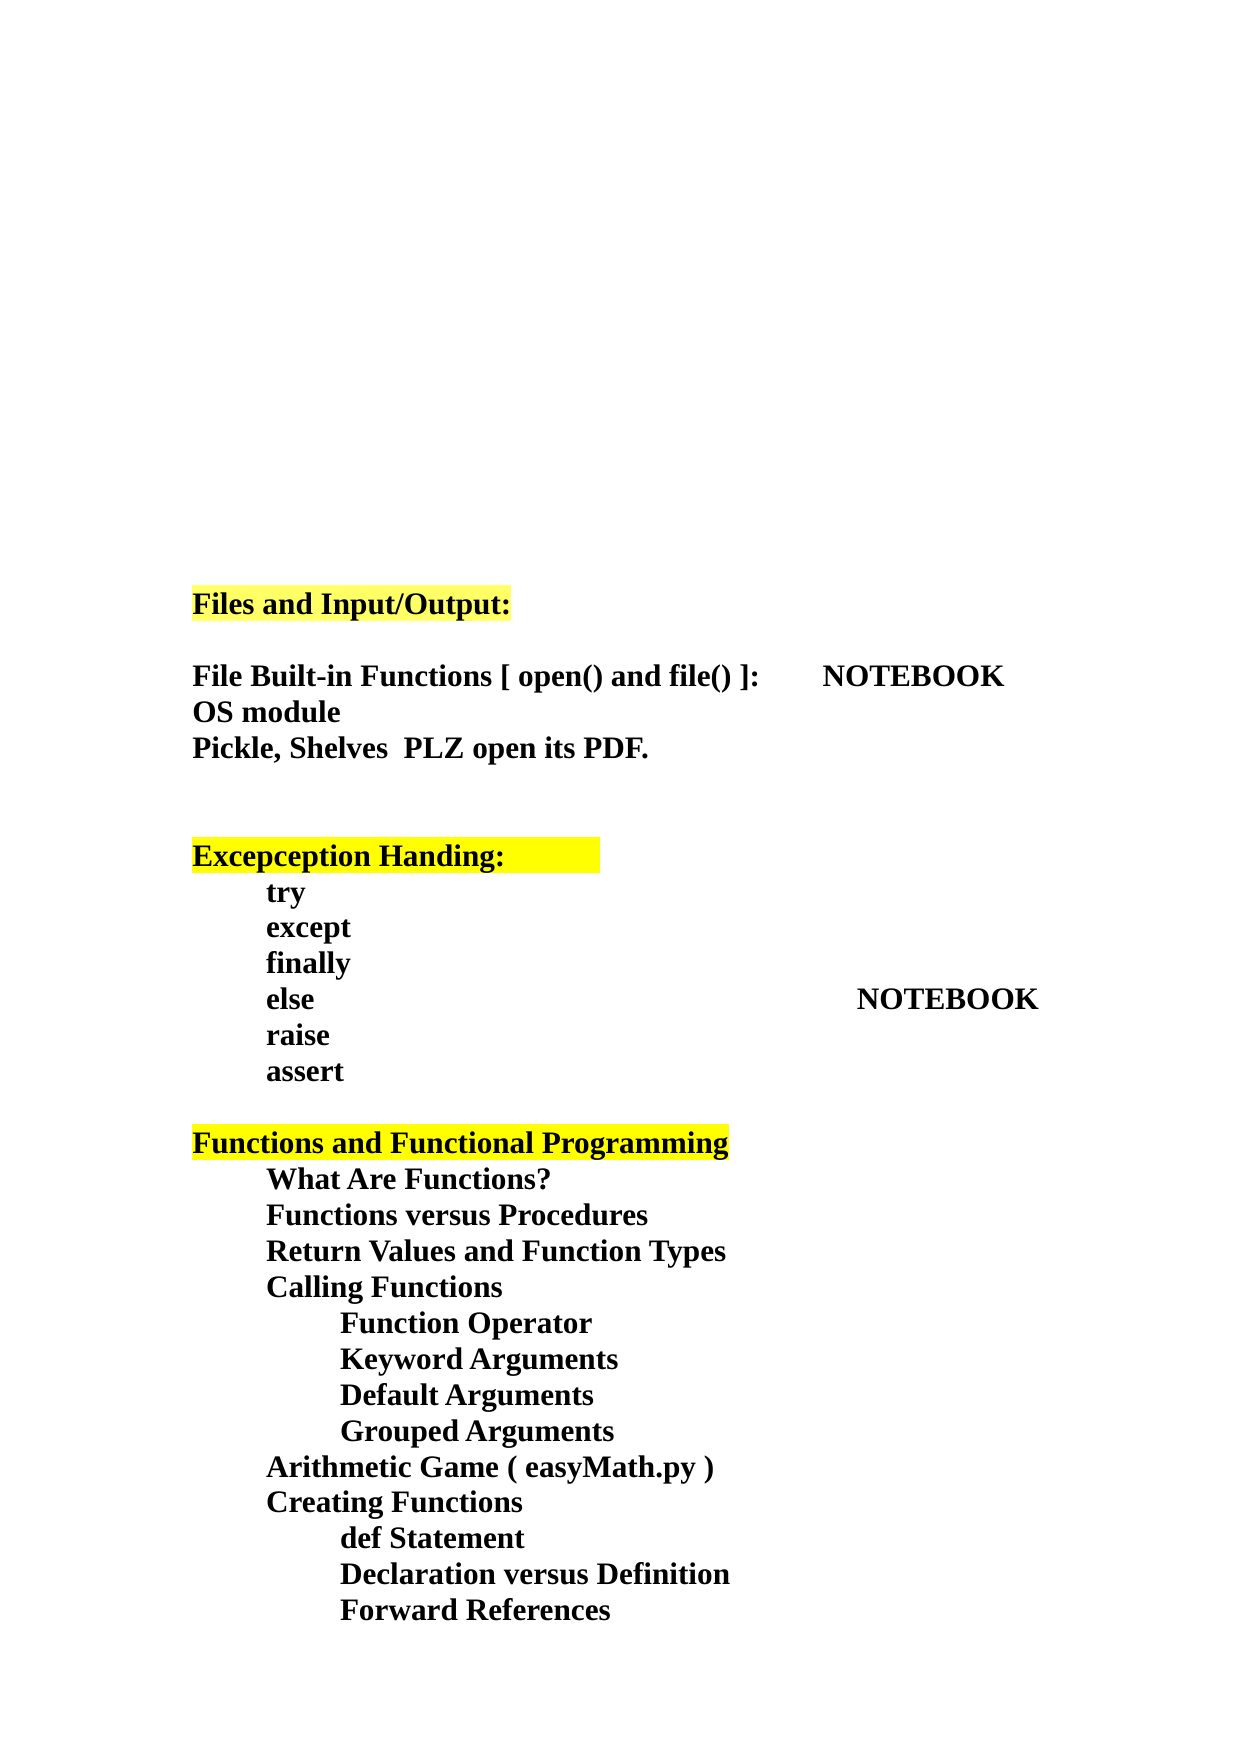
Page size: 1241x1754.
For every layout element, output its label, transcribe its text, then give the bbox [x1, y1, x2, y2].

text Default Arguments [118, 1376, 1122, 1412]
text def Statement [118, 1520, 1122, 1556]
text Creating Functions [118, 1484, 1122, 1520]
text Forward References [118, 1592, 1122, 1627]
text Files and Input/Output: [118, 585, 1122, 621]
text Functions and Functional Programming [118, 1124, 1122, 1160]
text Pickle, Shelves PLZ open its PDF. [118, 729, 1122, 765]
text finally [118, 945, 1122, 981]
text assert [118, 1052, 1122, 1088]
text OS module [118, 693, 1122, 729]
text Grouped Arguments [118, 1412, 1122, 1448]
text raise [118, 1017, 1122, 1052]
text Excepception Handing: [118, 837, 1122, 873]
text Functions versus Procedures [118, 1196, 1122, 1232]
text Calling Functions [118, 1268, 1122, 1304]
text try [118, 873, 1122, 909]
text except [118, 909, 1122, 945]
text else NOTEBOOK [118, 981, 1122, 1017]
text Declaration versus Definition [118, 1556, 1122, 1592]
text File Built-in Functions [ open() and file() ]: NOTEBOOK [118, 657, 1122, 693]
text What Are Functions? [118, 1160, 1122, 1196]
text Return Values and Function Types [118, 1232, 1122, 1268]
text Arithmetic Game ( easyMath.py ) [118, 1448, 1122, 1484]
text Function Operator [118, 1304, 1122, 1340]
text Keyword Arguments [118, 1340, 1122, 1376]
